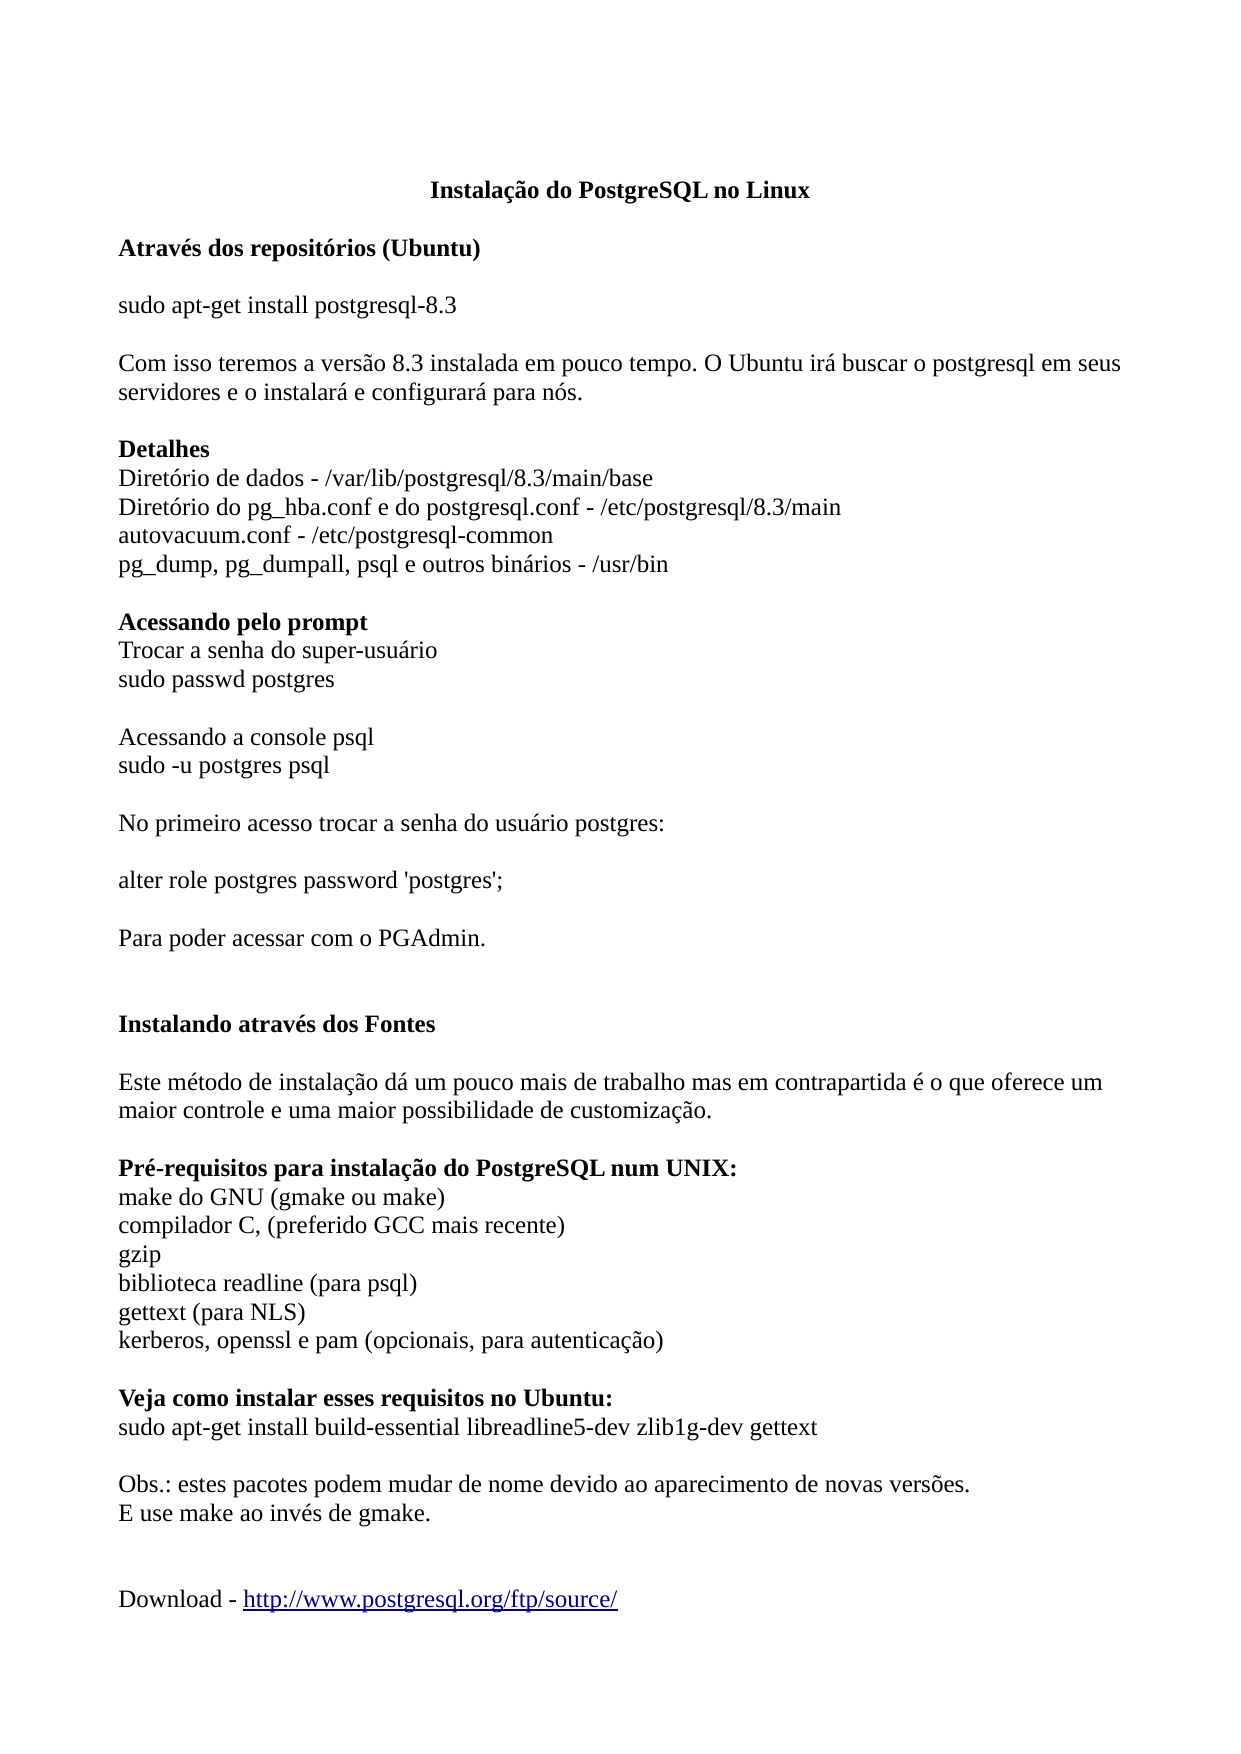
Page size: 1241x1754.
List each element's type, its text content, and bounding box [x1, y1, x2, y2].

text kerberos, openssl e pam (opcionais, para autenticação) [118, 1326, 1122, 1354]
text sudo passwd postgres [118, 664, 1122, 693]
text pg_dump, pg_dumpall, psql e outros binários - /usr/bin [118, 549, 1122, 578]
text biblioteca readline (para psql) [118, 1268, 1122, 1297]
text Download - http://www.postgresql.org/ftp/source/ [118, 1584, 1122, 1613]
text make do GNU (gmake ou make) [118, 1182, 1122, 1211]
text Através dos repositórios (Ubuntu) [118, 233, 1122, 262]
text Trocar a senha do super-usuário [118, 636, 1122, 664]
text E use make ao invés de gmake. [118, 1498, 1122, 1527]
text Detalhes [118, 434, 1122, 463]
text Veja como instalar esses requisitos no Ubuntu: [118, 1383, 1122, 1412]
text Instalação do PostgreSQL no Linux [118, 176, 1122, 204]
text gzip [118, 1239, 1122, 1268]
text Acessando pelo prompt [118, 607, 1122, 636]
text Obs.: estes pacotes podem mudar de nome devido ao aparecimento de novas versões. [118, 1469, 1122, 1498]
text Instalando através dos Fontes [118, 1009, 1122, 1038]
text servidores e o instalará e configurará para nós. [118, 377, 1122, 406]
text Diretório do pg_hba.conf e do postgresql.conf - /etc/postgresql/8.3/main [118, 492, 1122, 521]
text alter role postgres password 'postgres'; [118, 866, 1122, 894]
text sudo -u postgres psql [118, 751, 1122, 779]
text sudo apt-get install build-essential libreadline5-dev zlib1g-dev gettext [118, 1412, 1122, 1441]
text Acessando a console psql [118, 722, 1122, 751]
text Diretório de dados - /var/lib/postgresql/8.3/main/base [118, 463, 1122, 492]
text gettext (para NLS) [118, 1297, 1122, 1326]
text Este método de instalação dá um pouco mais de trabalho mas em contrapartida é o que oferece um [118, 1067, 1122, 1096]
text compilador C, (preferido GCC mais recente) [118, 1211, 1122, 1239]
text autovacuum.conf - /etc/postgresql-common [118, 521, 1122, 549]
text sudo apt-get install postgresql-8.3 [118, 291, 1122, 319]
text Com isso teremos a versão 8.3 instalada em pouco tempo. O Ubuntu irá buscar o postgresql em seus [118, 348, 1122, 377]
text Pré-requisitos para instalação do PostgreSQL num UNIX: [118, 1153, 1122, 1182]
text No primeiro acesso trocar a senha do usuário postgres: [118, 808, 1122, 837]
text Para poder acessar com o PGAdmin. [118, 923, 1122, 952]
text maior controle e uma maior possibilidade de customização. [118, 1096, 1122, 1124]
